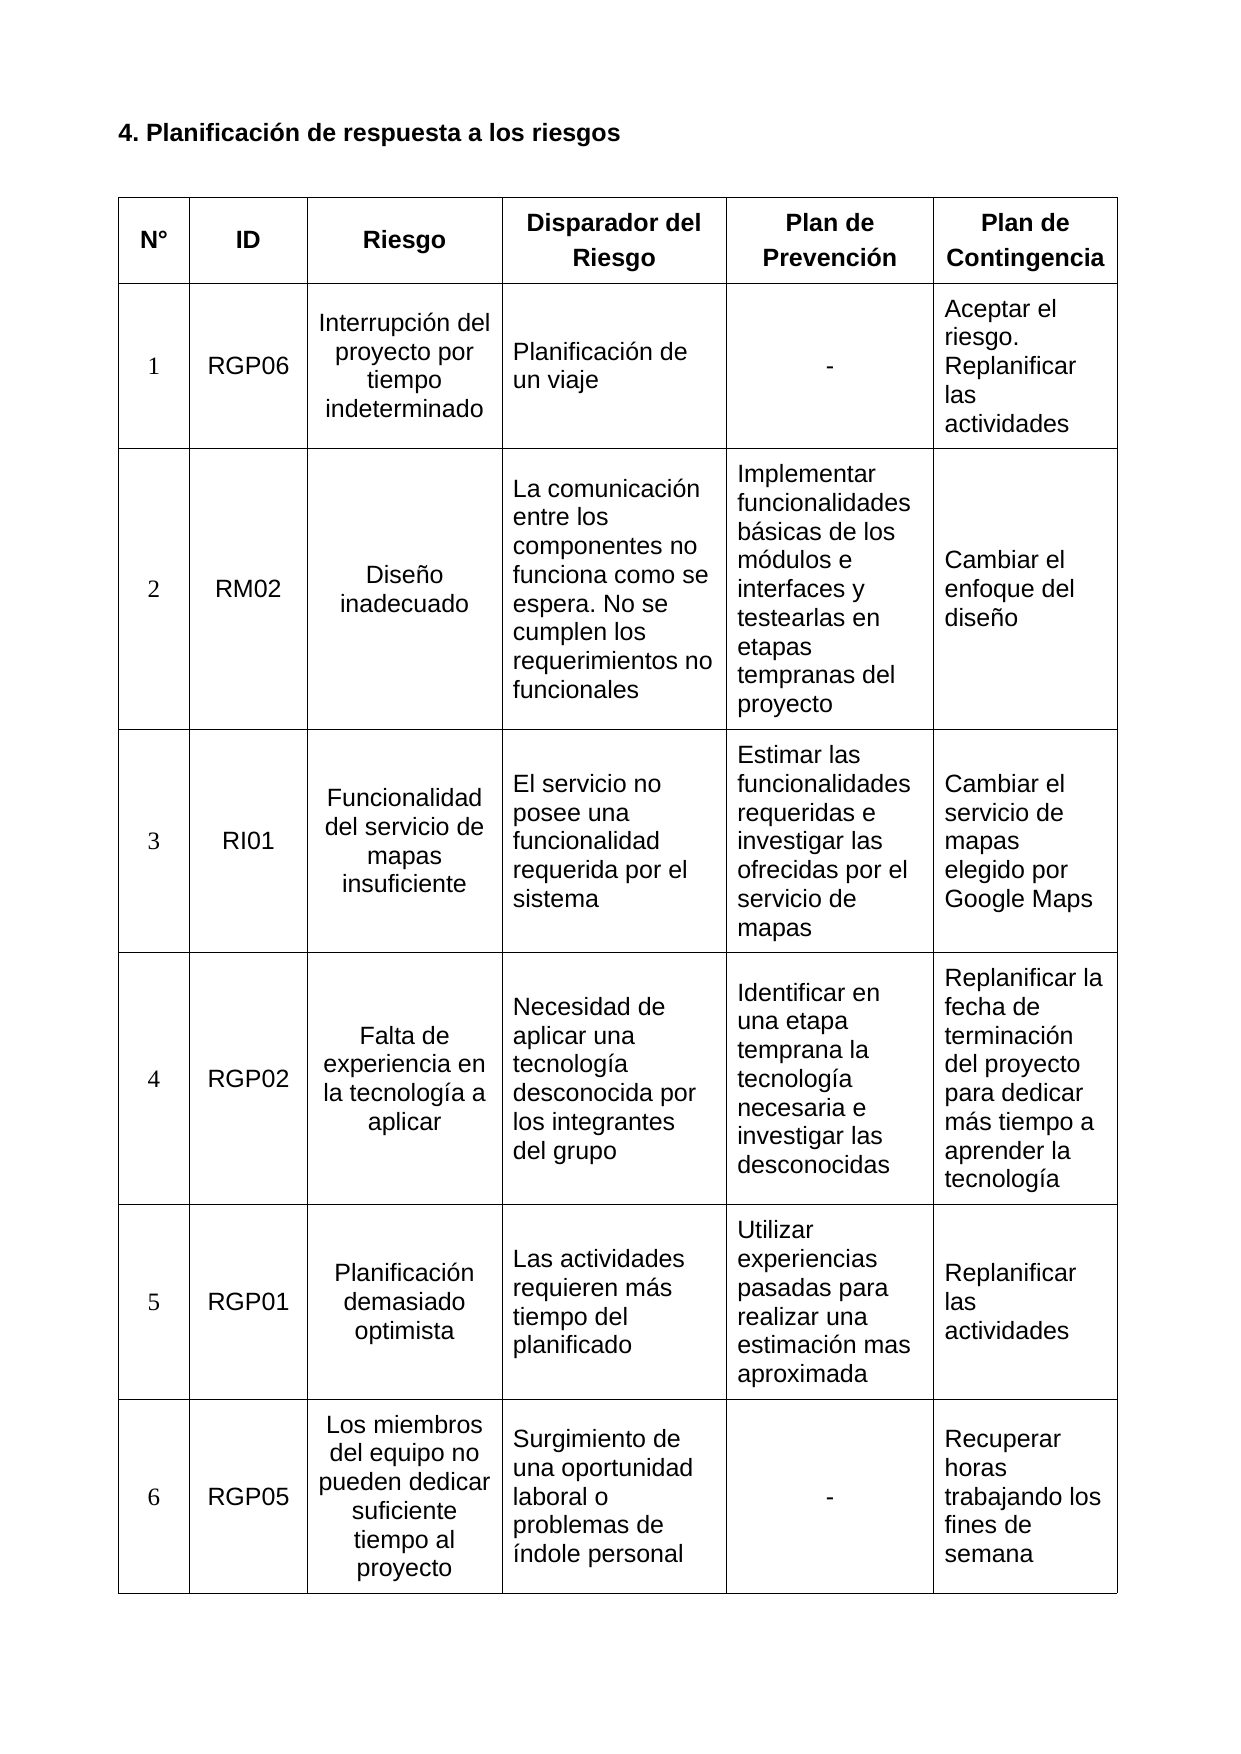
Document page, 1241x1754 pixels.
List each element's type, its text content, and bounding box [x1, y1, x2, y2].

table_cell RI01 [190, 730, 307, 952]
table_cell Replanificar la fecha de terminación del proyecto para dedicar más tiempo a aprender la tecnología [934, 953, 1117, 1204]
table_cell RM02 [190, 449, 307, 729]
table_cell 6 [119, 1400, 189, 1593]
table_cell Estimar las funcionalidades requeridas e investigar las ofrecidas por el servicio de mapas [727, 730, 933, 952]
table_cell RGP02 [190, 953, 307, 1204]
table_cell Identificar en una etapa temprana la tecnología necesaria e investigar las desconocidas [727, 953, 933, 1204]
table_cell - [727, 1400, 933, 1593]
table_cell RGP01 [190, 1205, 307, 1399]
table_cell Utilizar experiencias pasadas para realizar una estimación mas aproximada [727, 1205, 933, 1399]
text 4. Planificación de respuesta a los riesgos [118, 118, 1122, 147]
table_cell Falta de experiencia en la tecnología a aplicar [308, 953, 502, 1204]
table_cell Cambiar el enfoque del diseño [934, 449, 1117, 729]
table_cell Cambiar el servicio de mapas elegido por Google Maps [934, 730, 1117, 952]
table_cell Interrupción del proyecto por tiempo indeterminado [308, 284, 502, 448]
table_cell El servicio no posee una funcionalidad requerida por el sistema [503, 730, 726, 952]
table_cell Necesidad de aplicar una tecnología desconocida por los integrantes del grupo [503, 953, 726, 1204]
table_cell Recuperar horas trabajando los fines de semana [934, 1400, 1117, 1593]
table_cell 1 [119, 284, 189, 448]
table_header Plan de Prevención [727, 198, 933, 282]
table_cell 4 [119, 953, 189, 1204]
table_cell 5 [119, 1205, 189, 1399]
table_cell - [727, 284, 933, 448]
table_cell 2 [119, 449, 189, 729]
table_cell Implementar funcionalidades básicas de los módulos e interfaces y testearlas en etapas tempranas del proyecto [727, 449, 933, 729]
table_cell Planificación de un viaje [503, 284, 726, 448]
table_header Disparador del Riesgo [503, 198, 726, 282]
table_cell La comunicación entre los componentes no funciona como se espera. No se cumplen los requerimientos no funcionales [503, 449, 726, 729]
table_cell Las actividades requieren más tiempo del planificado [503, 1205, 726, 1399]
table_cell Diseño inadecuado [308, 449, 502, 729]
table_cell Funcionalidad del servicio de mapas insuficiente [308, 730, 502, 952]
table_cell 3 [119, 730, 189, 952]
table_cell Los miembros del equipo no pueden dedicar suficiente tiempo al proyecto [308, 1400, 502, 1593]
table_header N° [119, 198, 189, 282]
table_header ID [190, 198, 307, 282]
table_cell Surgimiento de una oportunidad laboral o problemas de índole personal [503, 1400, 726, 1593]
table_cell RGP06 [190, 284, 307, 448]
table_cell RGP05 [190, 1400, 307, 1593]
table_header Riesgo [308, 198, 502, 282]
table_cell Aceptar el riesgo. Replanificar las actividades [934, 284, 1117, 448]
table_cell Replanificar las actividades [934, 1205, 1117, 1399]
table_cell Planificación demasiado optimista [308, 1205, 502, 1399]
table_header Plan de Contingencia [934, 198, 1117, 282]
